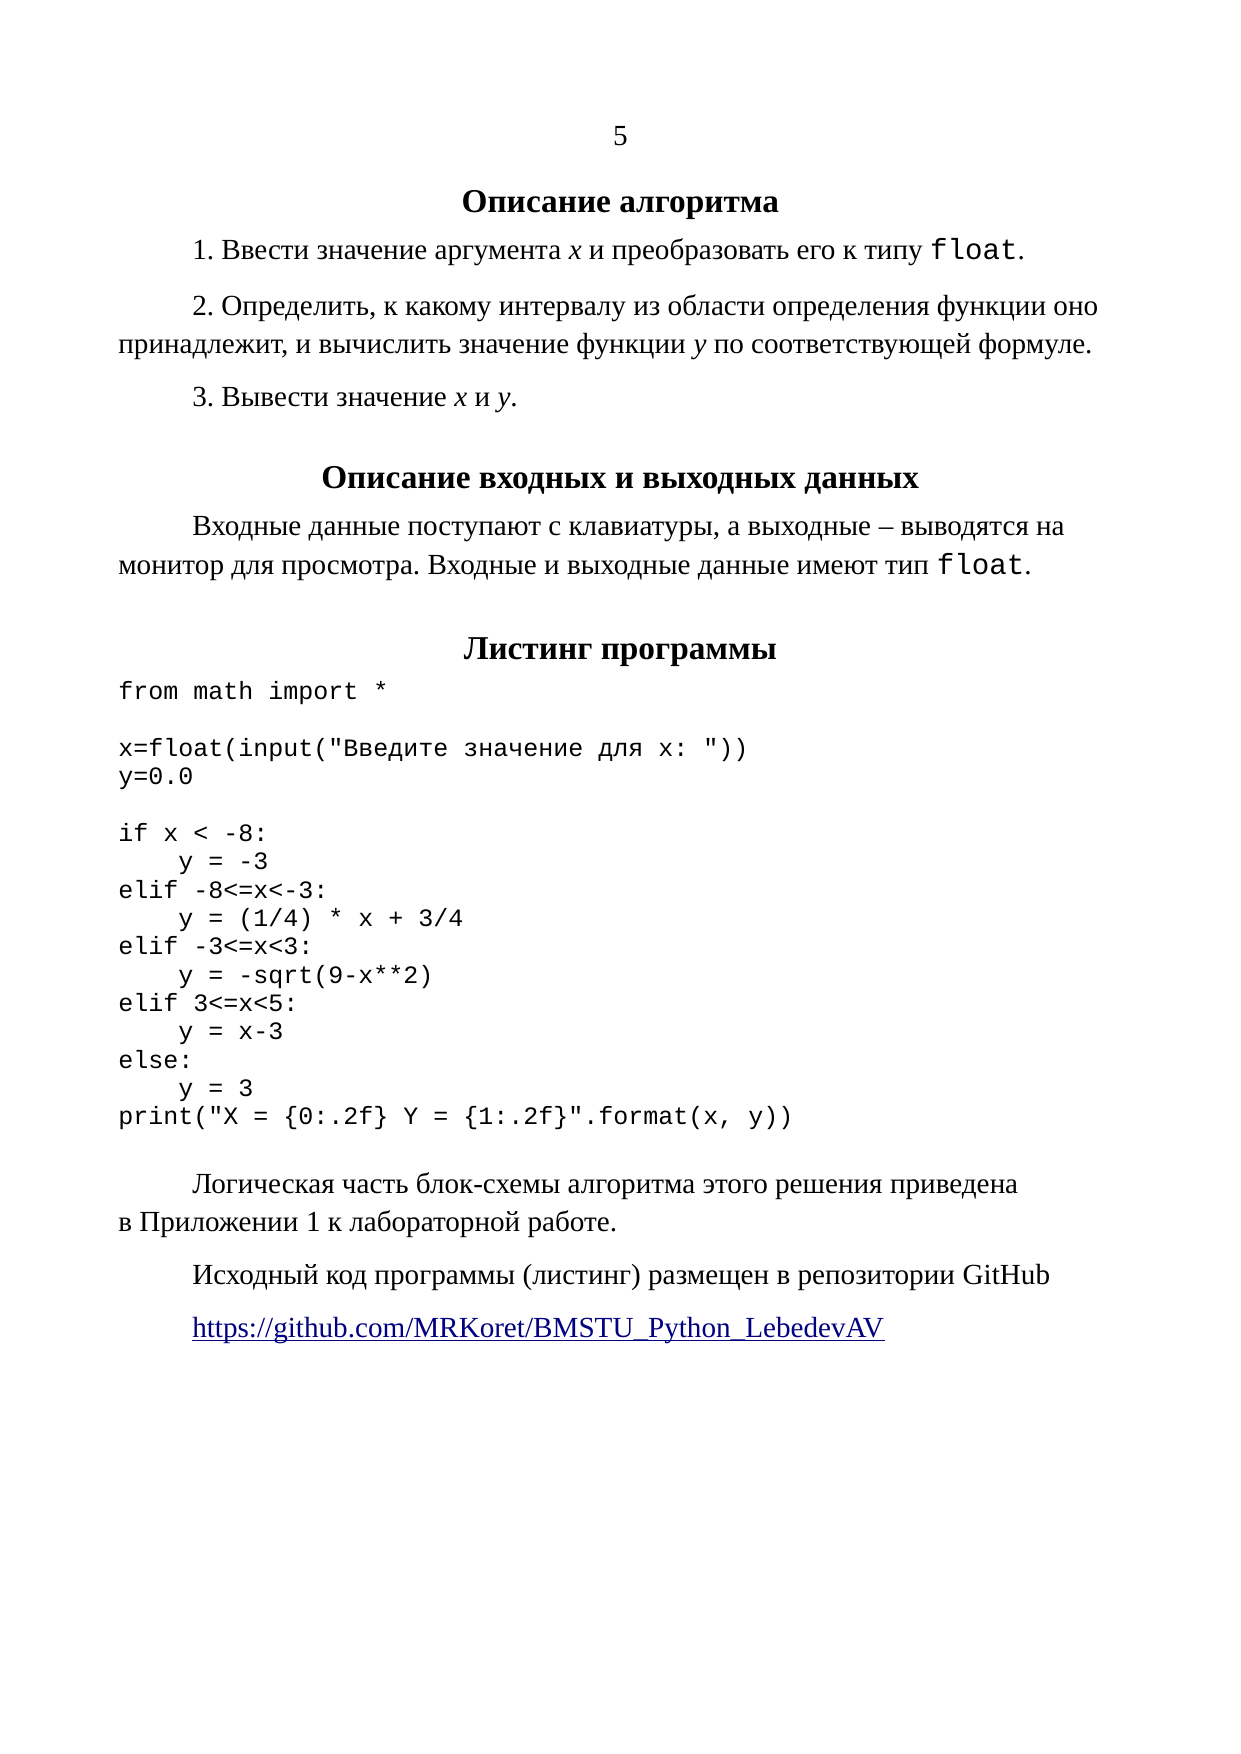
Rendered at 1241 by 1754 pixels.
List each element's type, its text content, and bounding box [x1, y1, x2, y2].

subtitle Листинг программы [118, 628, 1122, 666]
text from math import * [118, 679, 1122, 707]
text y = x-3 [118, 1019, 1122, 1047]
text Логическая часть блок-схемы алгоритма этого решения приведена в Приложении 1 к лабораторной работе. [118, 1166, 1122, 1238]
text https://github.com/MRKoret/BMSTU_Python_LebedevAV [118, 1311, 1122, 1344]
text y = -sqrt(9-x**2) [118, 962, 1122, 991]
text y = 3 [118, 1076, 1122, 1104]
text print("X = {0:.2f} Y = {1:.2f}".format(x, y)) [118, 1104, 1122, 1132]
text x=float(input("Введите значение для x: ")) [118, 736, 1122, 764]
subtitle Описание алгоритма [118, 181, 1122, 219]
list Определить, к какому интервалу из области определения функции оно принадлежит, и вычислить значение функции y по соответствующей формуле. [118, 288, 1122, 360]
text else: [118, 1047, 1122, 1076]
text elif -3<=x<3: [118, 934, 1122, 962]
text elif -8<=x<-3: [118, 877, 1122, 906]
text y = -3 [118, 849, 1122, 877]
list Ввести значение аргумента x и преобразовать его к типу float. [118, 232, 1122, 268]
text Исходный код программы (листинг) размещен в репозитории GitHub [118, 1257, 1122, 1291]
text elif 3<=x<5: [118, 991, 1122, 1019]
text y=0.0 [118, 764, 1122, 792]
text if x < -8: [118, 821, 1122, 849]
subtitle Описание входных и выходных данных [118, 458, 1122, 496]
text y = (1/4) * x + 3/4 [118, 906, 1122, 934]
list Вывести значение x и y. [118, 379, 1122, 413]
text Входные данные поступают с клавиатуры, а выходные – выводятся на монитор для просмотра. Входные и выходные данные имеют тип float. [118, 508, 1122, 583]
